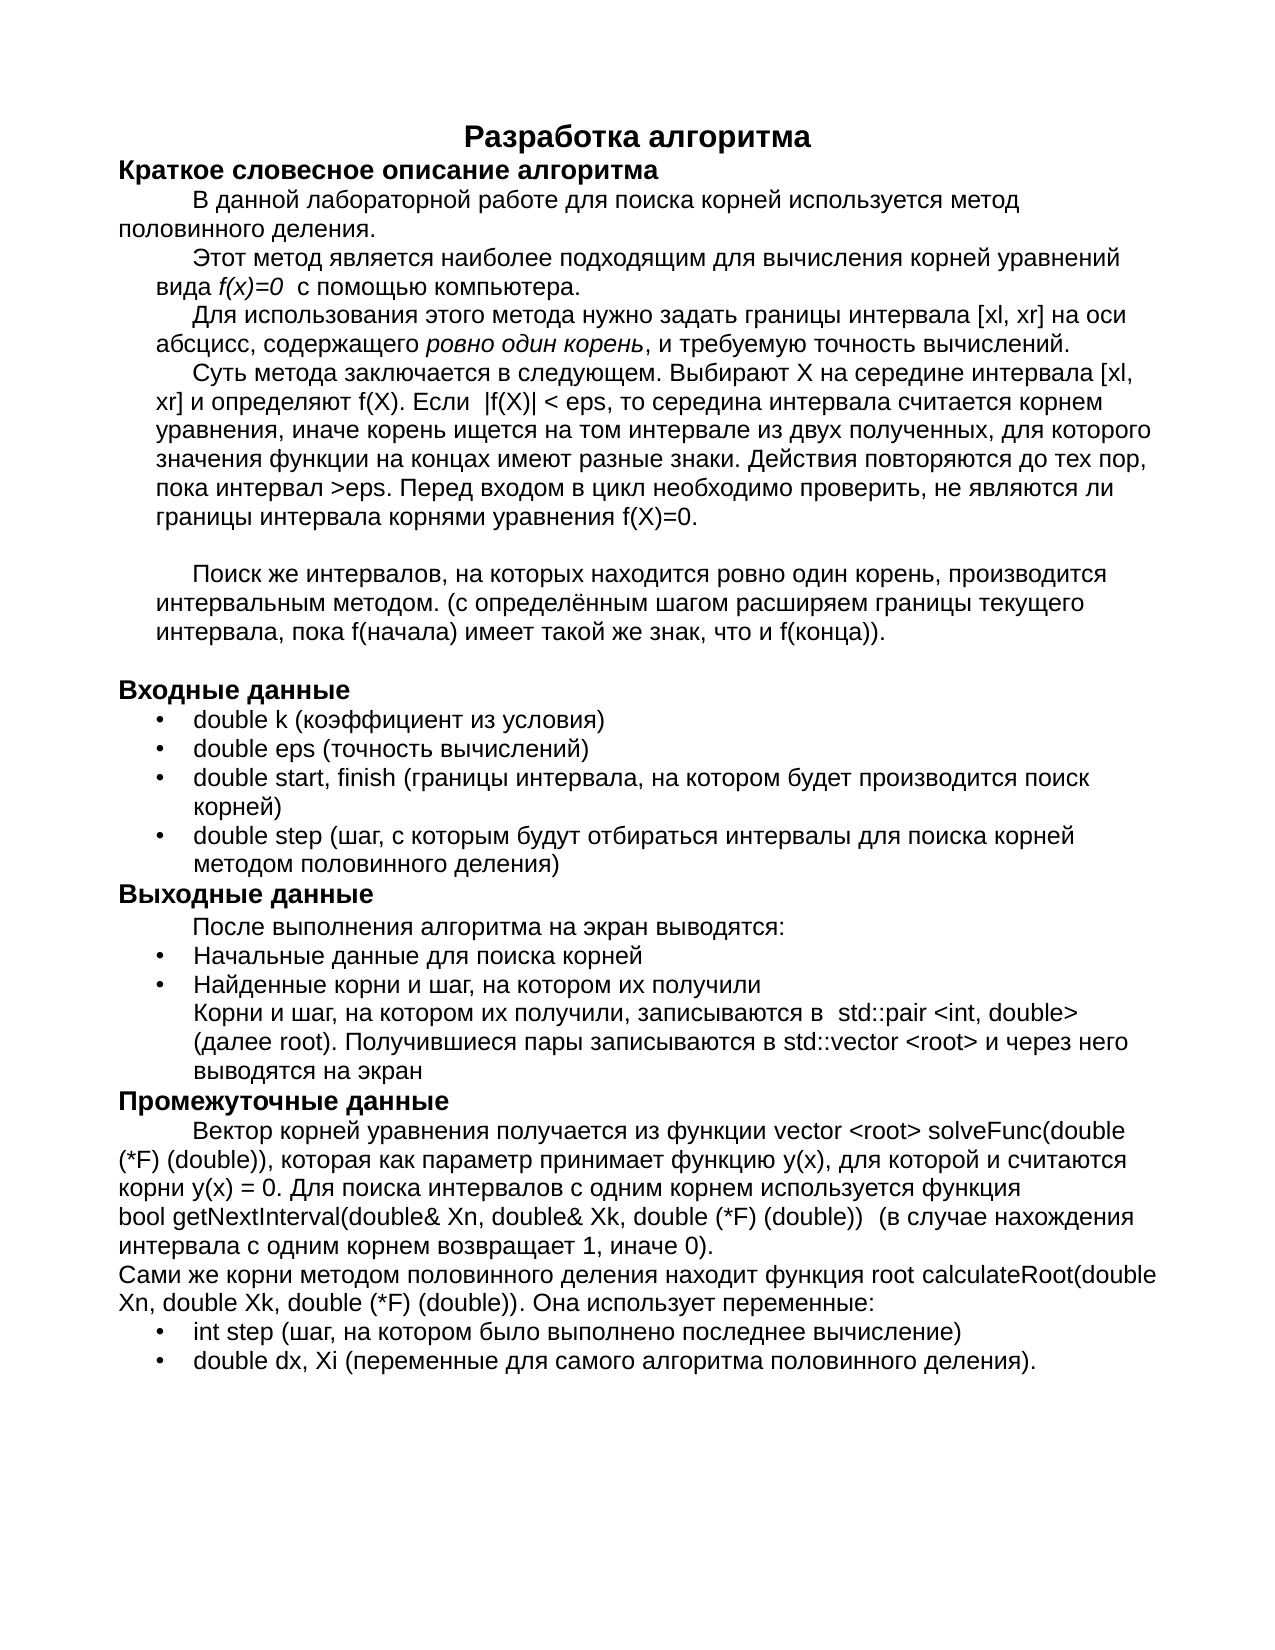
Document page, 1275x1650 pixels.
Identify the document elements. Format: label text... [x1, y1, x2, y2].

text Сами же корни методом половинного деления находит функция root calculateRoot(double Xn, double Xk, double (*F) (double)). Она использует переменные: [118, 1260, 1157, 1317]
text Суть метода заключается в следующем. Выбирают Х на середине интервала [xl, xr] и определяют f(X). Если |f(X)| < eps, то середина интервала считается корнем уравнения, иначе корень ищется на том интервале из двух полученных, для которого значения функции на концах имеют разные знаки. Действия повторяются до тех пор, пока интервал >eps. Перед входом в цикл необходимо проверить, не являются ли границы интервала корнями уравнения f(X)=0. [156, 358, 1157, 530]
text Для использования этого метода нужно задать границы интервала [xl, xr] на оси абсцисс, содержащего ровно один корень, и требуемую точность вычислений. [156, 300, 1157, 358]
list double eps (точность вычислений) [156, 734, 1157, 763]
text Выходные данные [118, 878, 1157, 909]
list double step (шаг, с которым будут отбираться интервалы для поиска корней методом половинного деления) [156, 821, 1157, 878]
text Вектор корней уравнения получается из функции vector <root> solveFunc(double (*F) (double)), которая как параметр принимает функцию y(x), для которой и считаются корни y(x) = 0. Для поиска интервалов с одним корнем используется функция [118, 1116, 1157, 1202]
list double dx, Xi (переменные для самого алгоритма половинного деления). [156, 1346, 1157, 1375]
text Этот метод является наиболее подходящим для вычисления корней уравнений вида f(x)=0 с помощью компьютера. [156, 243, 1157, 300]
text Поиск же интервалов, на которых находится ровно один корень, производится интервальным методом. (с определённым шагом расширяем границы текущего интервала, пока f(начала) имеет такой же знак, что и f(конца)). [156, 559, 1157, 645]
list double k (коэффициент из условия) [156, 705, 1157, 734]
list Найденные корни и шаг, на котором их получили [156, 969, 1157, 998]
list Начальные данные для поиска корней [156, 941, 1157, 969]
text В данной лабораторной работе для поиска корней используется метод половинного деления. [118, 185, 1157, 243]
text Краткое словесное описание алгоритма [118, 154, 1157, 185]
text Промежуточные данные [118, 1085, 1157, 1116]
list int step (шаг, на котором было выполнено последнее вычисление) [156, 1317, 1157, 1346]
text Разработка алгоритма [118, 118, 1157, 154]
text Входные данные [118, 674, 1157, 705]
text После выполнения алгоритма на экран выводятся: [118, 909, 1157, 941]
list Корни и шаг, на котором их получили, записываются в std::pair <int, double> (далее root). Получившиеся пары записываются в std::vector <root> и через него выводятся на экран [156, 998, 1157, 1085]
text bool getNextInterval(double& Xn, double& Xk, double (*F) (double)) (в случае нахождения интервала с одним корнем возвращает 1, иначе 0). [118, 1202, 1157, 1260]
list double start, finish (границы интервала, на котором будет производится поиск корней) [156, 763, 1157, 821]
